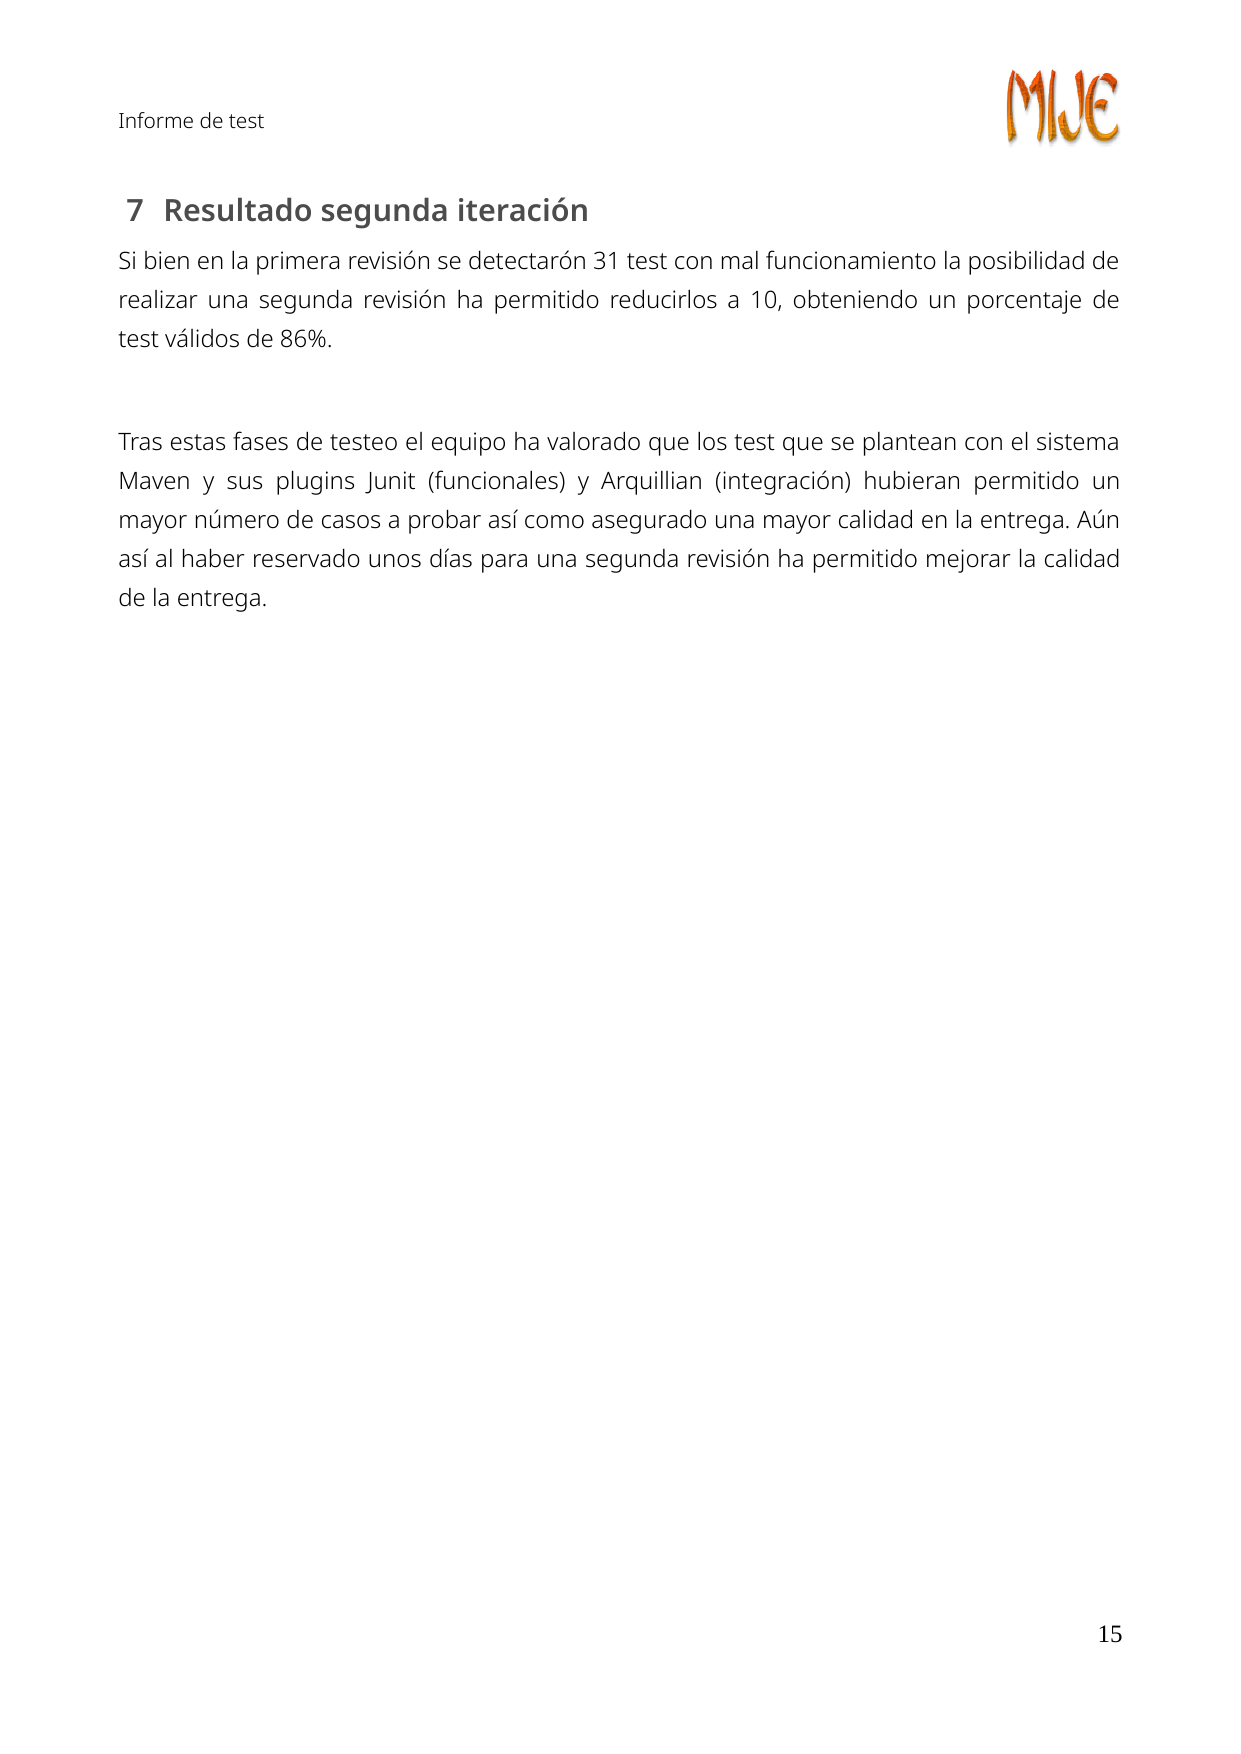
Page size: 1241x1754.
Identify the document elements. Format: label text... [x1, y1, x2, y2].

text Tras estas fases de testeo el equipo ha valorado que los test que se plantean con el sistema Maven y sus plugins Junit (funcionales) y Arquillian (integración) hubieran permitido un mayor número de casos a probar así como asegurado una mayor calidad en la entrega. Aún así al haber reservado unos días para una segunda revisión ha permitido mejorar la calidad de la entrega. [118, 425, 1122, 613]
subtitle Resultado segunda iteración [118, 189, 1122, 231]
picture [1002, 60, 1123, 153]
text Si bien en la primera revisión se detectarón 31 test con mal funcionamiento la posibilidad de realizar una segunda revisión ha permitido reducirlos a 10, obteniendo un porcentaje de test válidos de 86%. [118, 243, 1122, 354]
